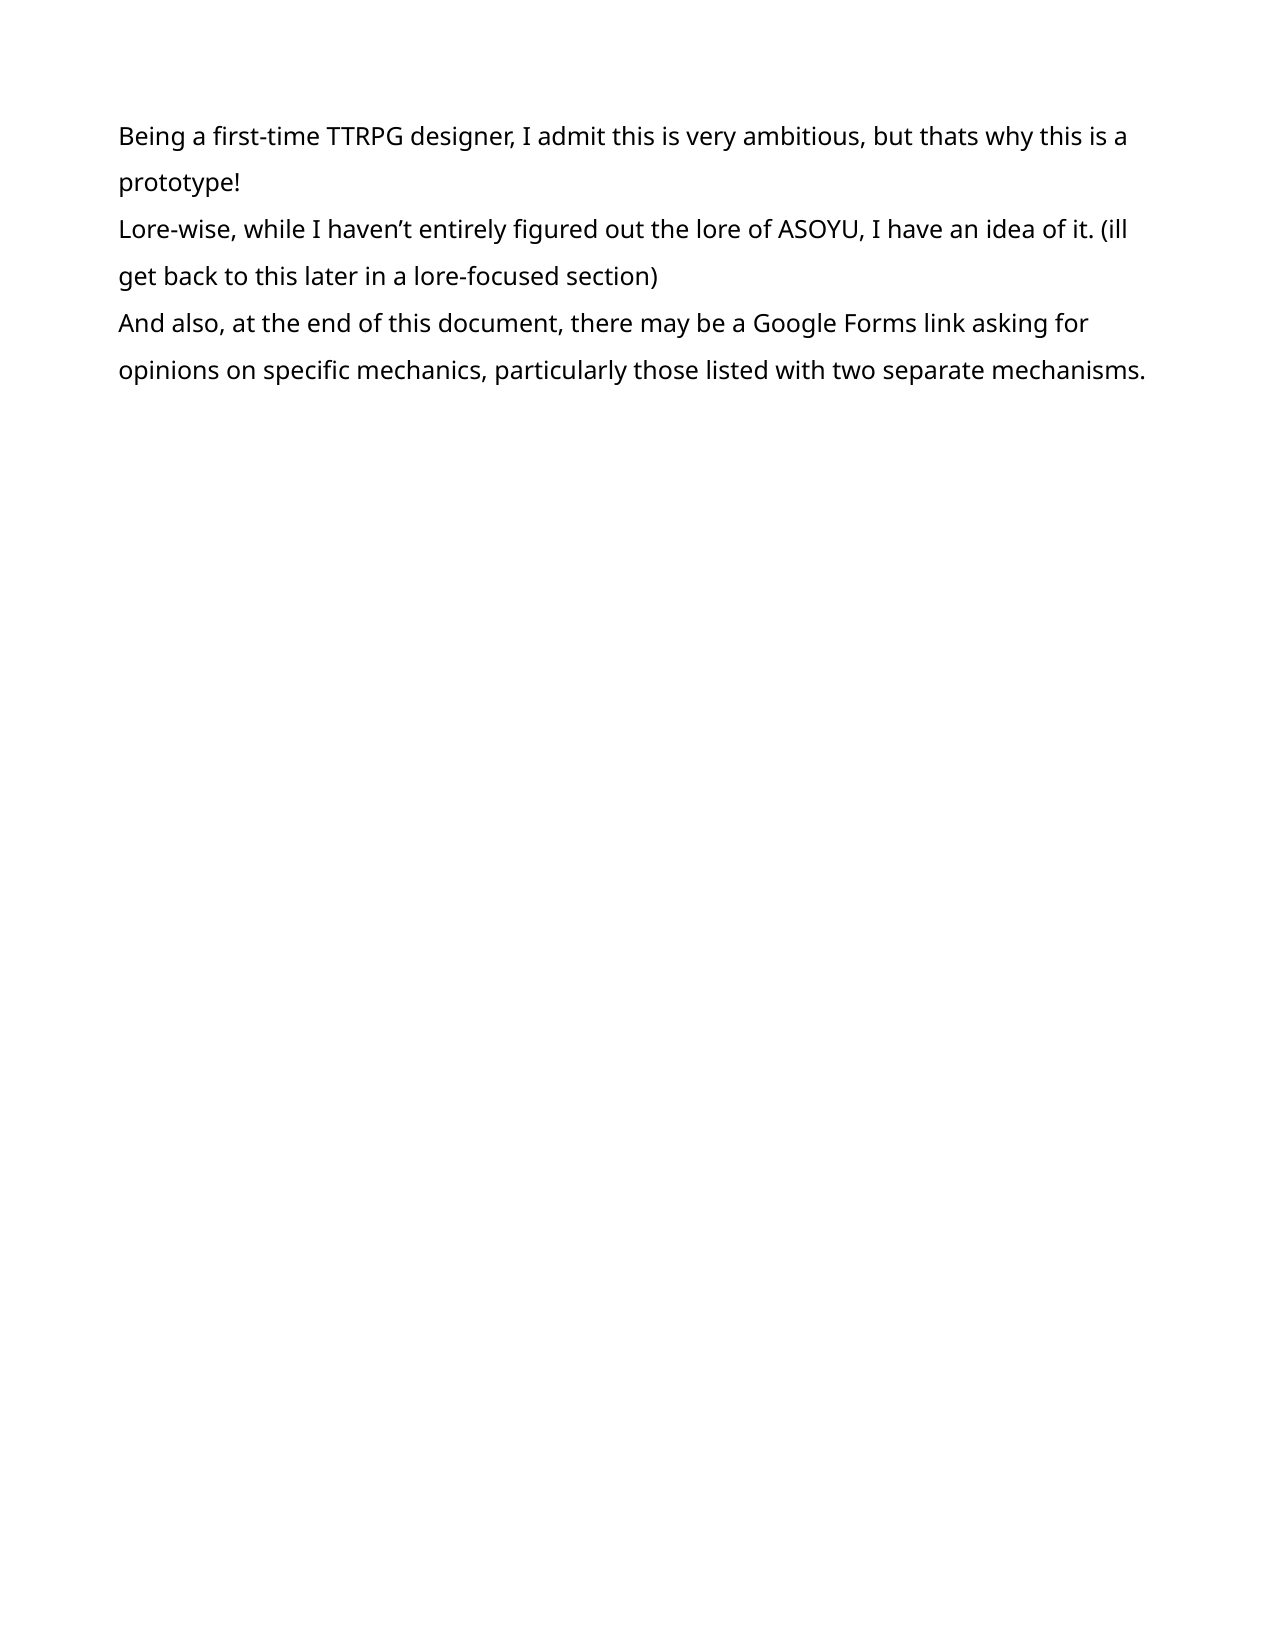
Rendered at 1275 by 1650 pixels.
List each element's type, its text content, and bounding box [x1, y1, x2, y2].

text Being a first-time TTRPG designer, I admit this is very ambitious, but thats why this is a prototype! Lore-wise, while I haven’t entirely figured out the lore of ASOYU, I have an idea of it. (ill get back to this later in a lore-focused section) [118, 118, 1157, 293]
text And also, at the end of this document, there may be a Google Forms link asking for opinions on specific mechanics, particularly those listed with two separate mechanisms. [118, 306, 1157, 387]
